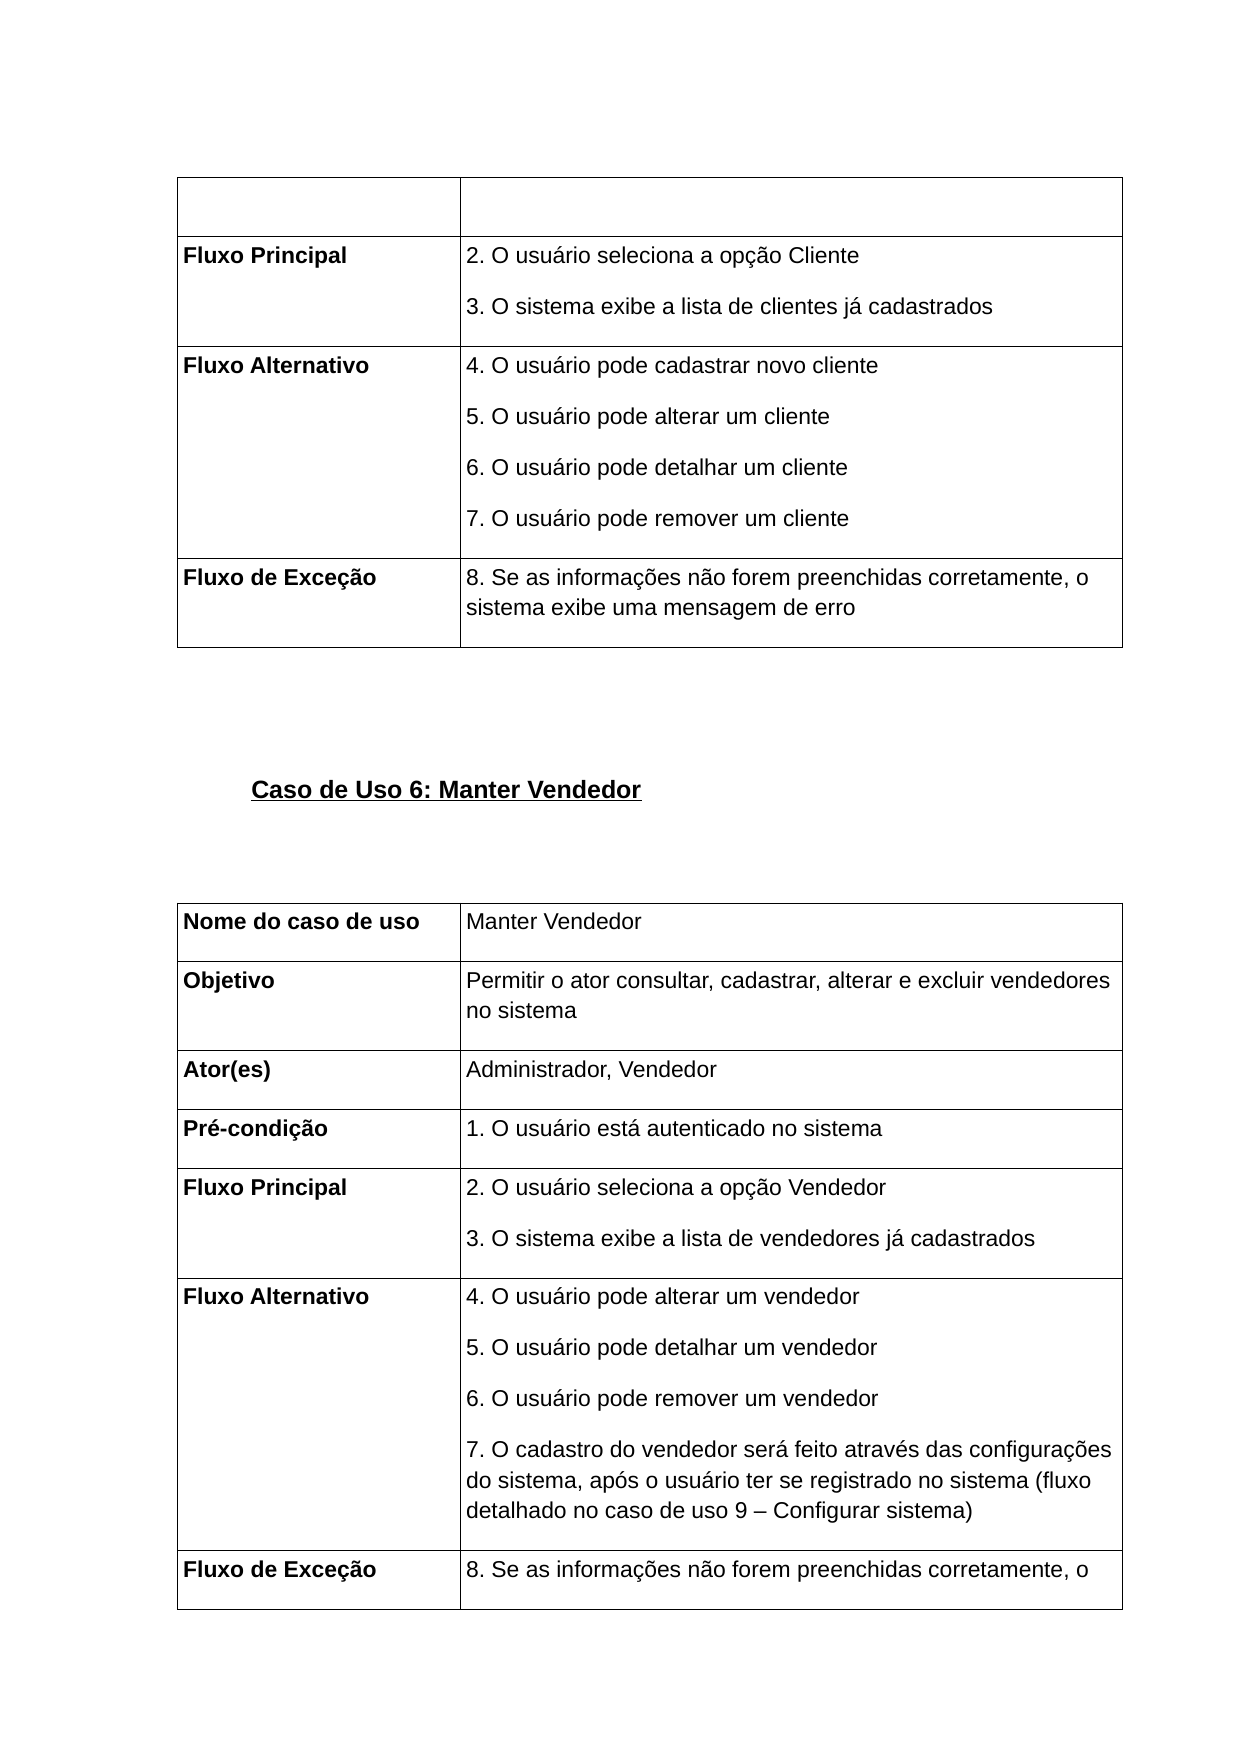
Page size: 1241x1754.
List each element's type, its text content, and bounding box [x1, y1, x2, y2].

table_cell [461, 178, 1122, 236]
table_cell 2. O usuário seleciona a opção Vendedor 3. O sistema exibe a lista de vendedores já cadastrados [461, 1169, 1122, 1277]
table_header Manter Vendedor [461, 904, 1122, 961]
table_cell 8. Se as informações não forem preenchidas corretamente, o [461, 1551, 1122, 1608]
table_cell Fluxo Alternativo [178, 347, 460, 558]
table_cell Objetivo [178, 962, 460, 1050]
table_header Nome do caso de uso [178, 904, 460, 961]
text Caso de Uso 6: Manter Vendedor [177, 774, 1122, 803]
table_cell Fluxo de Exceção [178, 1551, 460, 1608]
table_cell Fluxo de Exceção [178, 559, 460, 647]
table_cell Permitir o ator consultar, cadastrar, alterar e excluir vendedores no sistema [461, 962, 1122, 1050]
table_cell Fluxo Principal [178, 237, 460, 346]
table_cell Administrador, Vendedor [461, 1051, 1122, 1109]
table_cell Fluxo Principal [178, 1169, 460, 1277]
table_cell 2. O usuário seleciona a opção Cliente 3. O sistema exibe a lista de clientes já cadastrados [461, 237, 1122, 346]
table_cell [178, 178, 460, 236]
table_cell Fluxo Alternativo [178, 1279, 460, 1550]
table_cell Ator(es) [178, 1051, 460, 1109]
table_cell 1. O usuário está autenticado no sistema [461, 1110, 1122, 1168]
table_cell Pré-condição [178, 1110, 460, 1168]
table_cell 4. O usuário pode alterar um vendedor 5. O usuário pode detalhar um vendedor 6. O usuário pode remover um vendedor 7. O cadastro do vendedor será feito através das configurações do sistema, após o usuário ter se registrado no sistema (fluxo detalhado no caso de uso 9 – Configurar sistema) [461, 1279, 1122, 1550]
table_cell 4. O usuário pode cadastrar novo cliente 5. O usuário pode alterar um cliente 6. O usuário pode detalhar um cliente 7. O usuário pode remover um cliente [461, 347, 1122, 558]
table_cell 8. Se as informações não forem preenchidas corretamente, o sistema exibe uma mensagem de erro [461, 559, 1122, 647]
